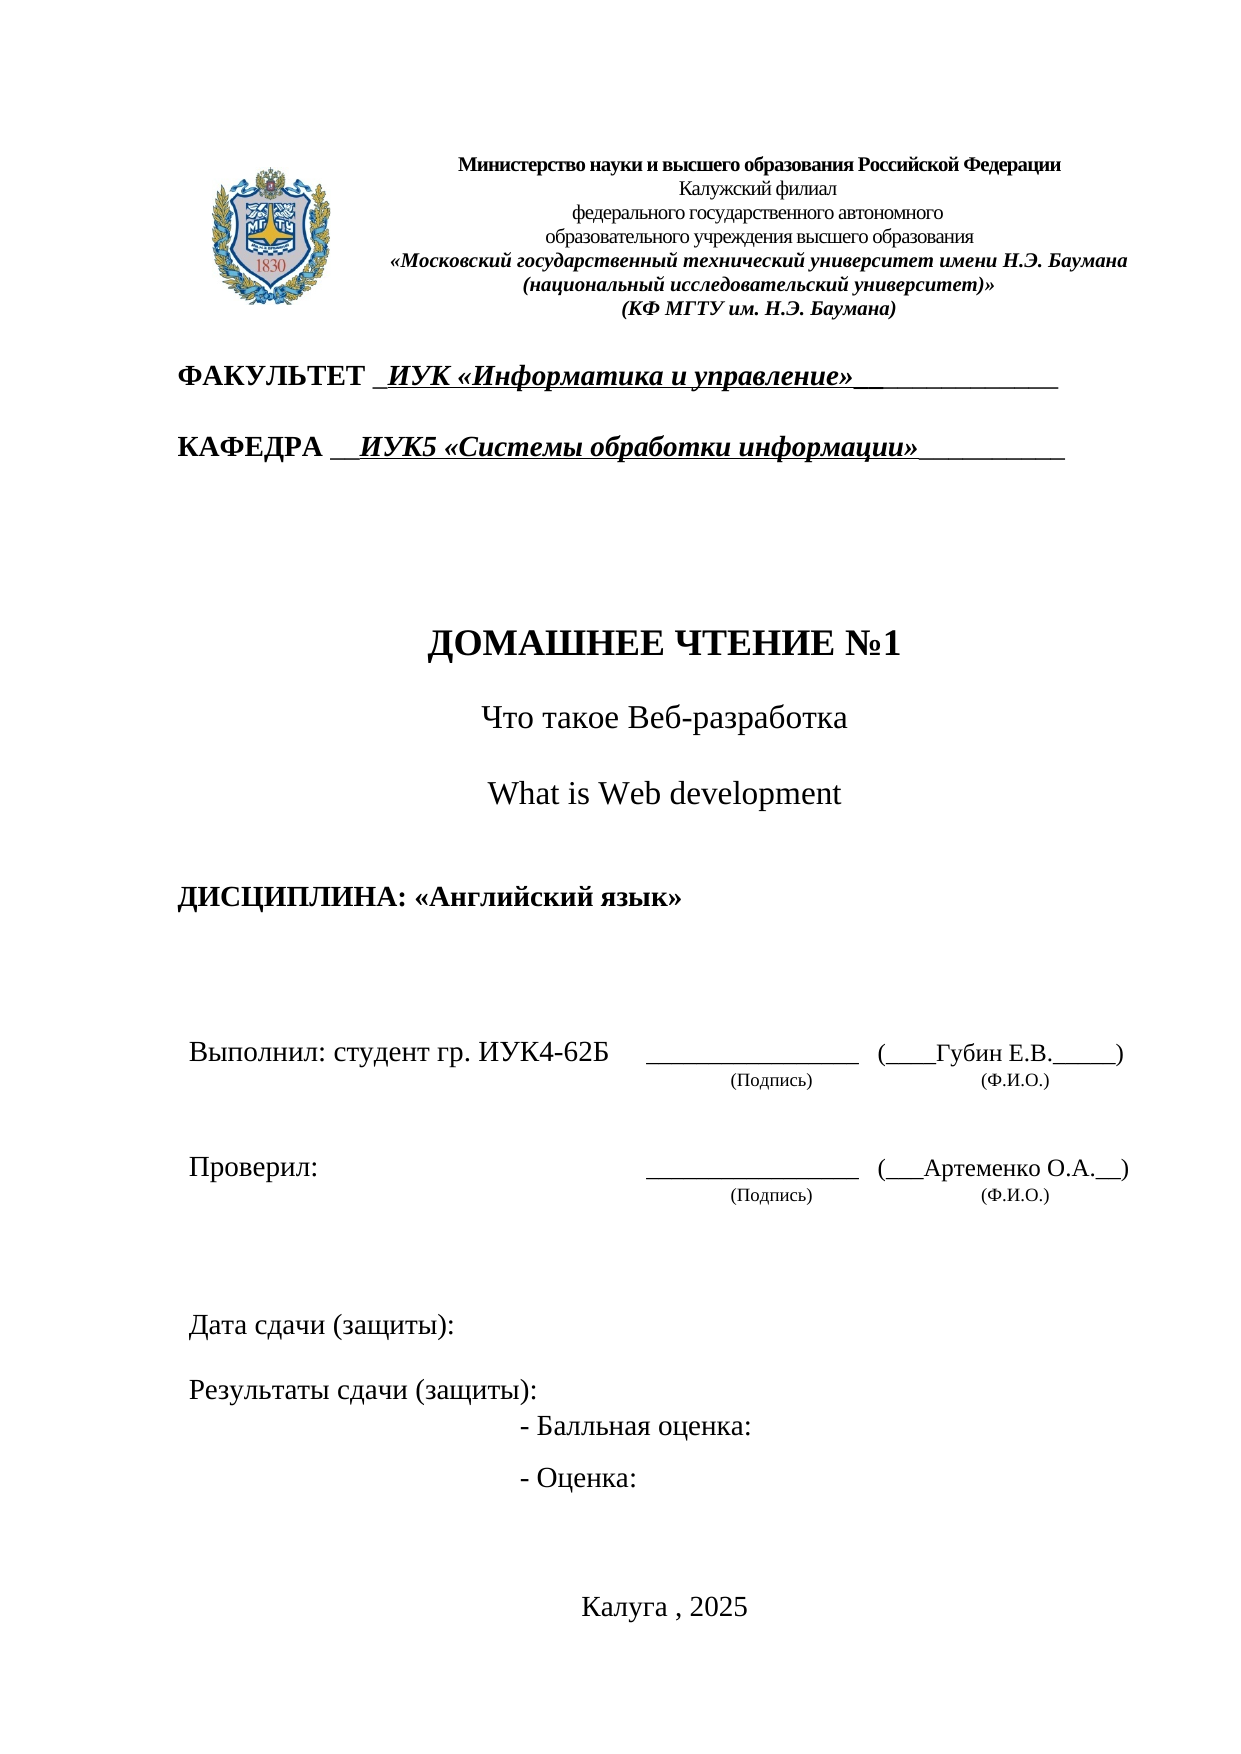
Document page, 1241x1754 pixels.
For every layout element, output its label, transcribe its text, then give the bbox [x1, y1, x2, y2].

text Калуга , 2025 [177, 1589, 1152, 1623]
text КАФЕДРА __ИУК5 «Системы обработки информации»__________ [177, 429, 1152, 462]
table_header _________________ (____Губин Е.В._____) (Подпись) (Ф.И.О.) [635, 1013, 1174, 1128]
table_cell _________________ (___Артеменко О.А.__) (Подпись) (Ф.И.О.) [635, 1128, 1174, 1242]
table_header [189, 152, 354, 320]
picture [211, 167, 331, 305]
text ДОМАШНЕЕ ЧТЕНИЕ №1 [177, 620, 1152, 663]
table_cell - Балльная оценка: - Оценка: [508, 1408, 1174, 1522]
table_cell Проверил: [177, 1128, 635, 1242]
text ФАКУЛЬТЕТ _ИУК «Информатика и управление»______________ [177, 358, 1152, 391]
table_cell Дата сдачи (защиты): Результаты сдачи (защиты): [177, 1243, 1174, 1408]
table_cell [177, 1408, 508, 1522]
text What is Web development [177, 774, 1152, 812]
text ДИСЦИПЛИНА: «Английский язык» [177, 879, 1152, 913]
table_header Выполнил: студент гр. ИУК4-62Б [177, 1013, 635, 1128]
text Что такое Веб-разработка [177, 697, 1152, 735]
table_header Министерство науки и высшего образования Российской Федерации Калужский филиал федерального государственного автономного образовательного учреждения высшего образования «Московский государственный технический университет имени Н.Э. Баумана (национальный исследовательский университет)» (КФ МГТУ им. Н.Э. Баумана) [354, 152, 1166, 320]
